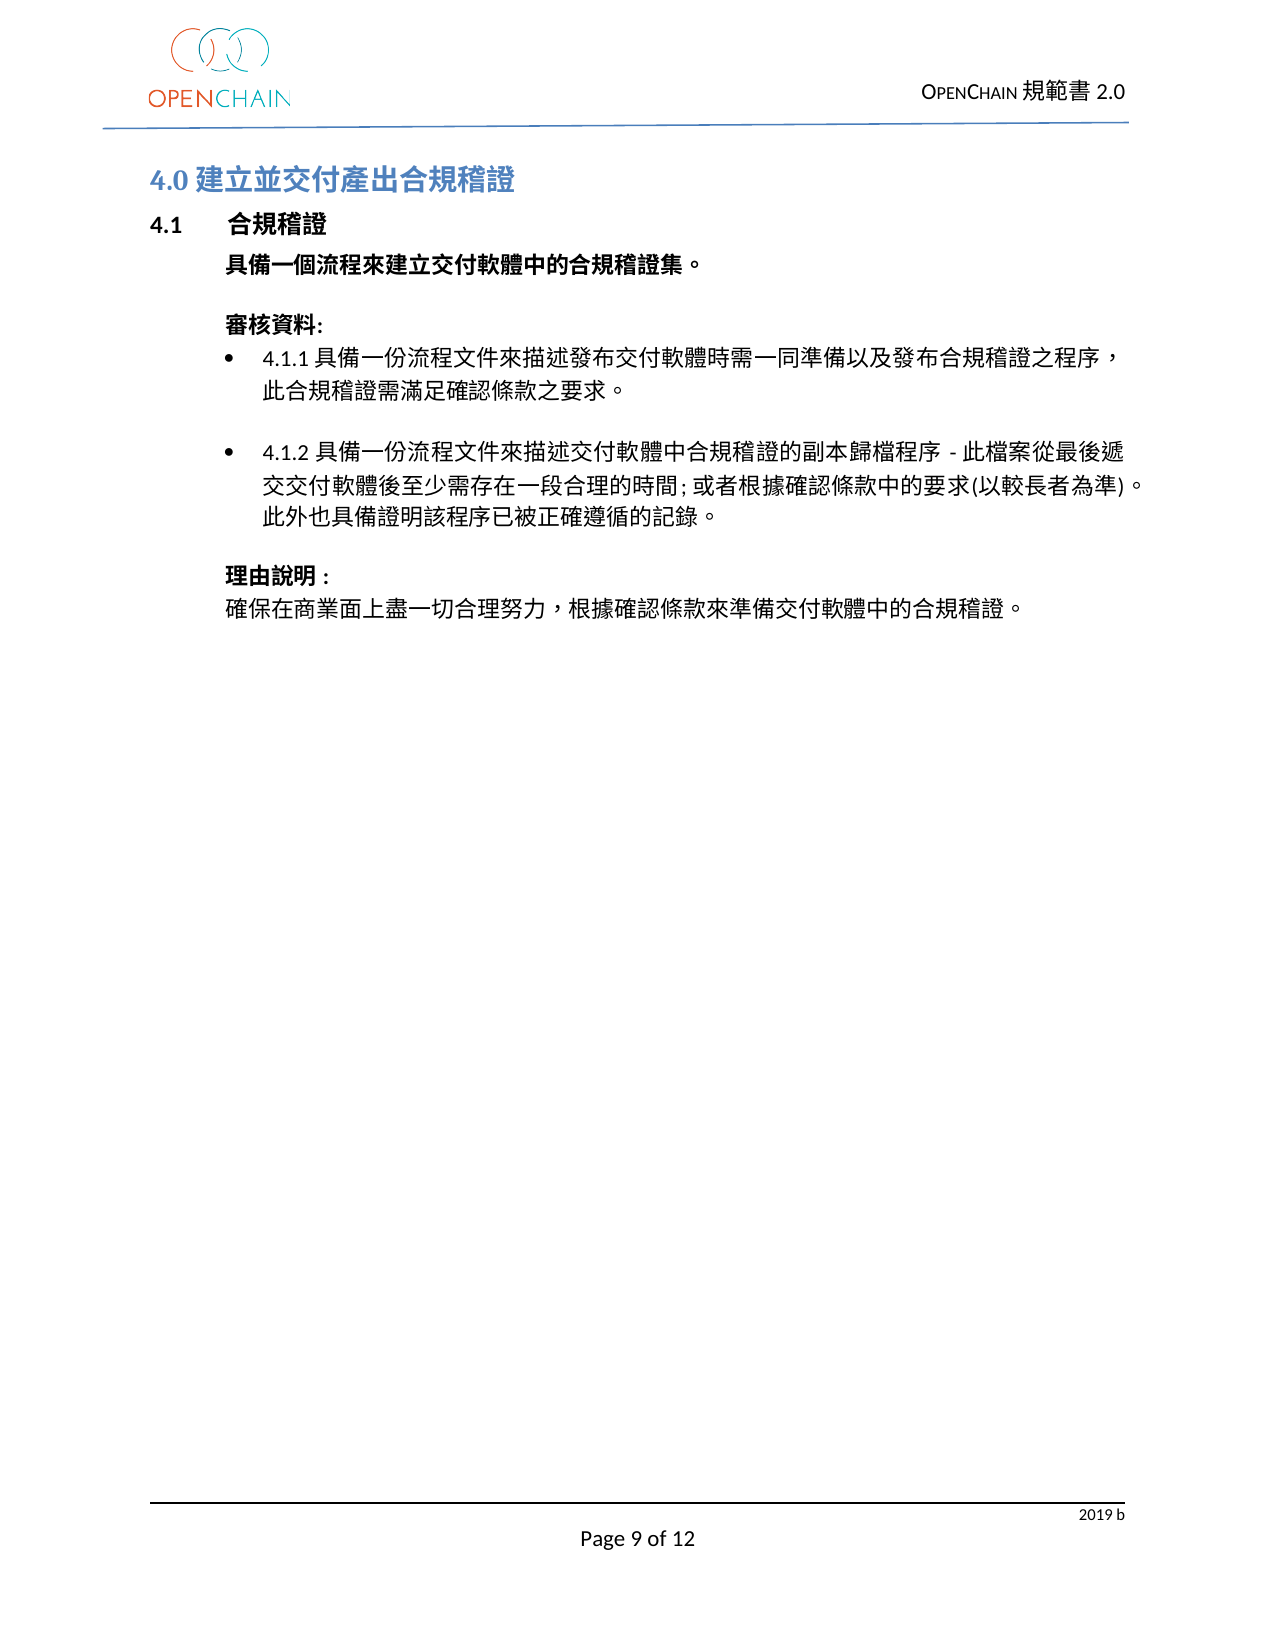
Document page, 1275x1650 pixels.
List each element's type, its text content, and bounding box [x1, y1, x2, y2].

text 確保在商業面上盡一切合理努力，根據確認條款來準備交付軟體中的合規稽證。 [225, 591, 1125, 624]
list 4.1.1 具備一份流程文件來描述發布交付軟體時需一同準備以及發布合規稽證之程序，此合規稽證需滿足確認條款之要求。 [225, 340, 1125, 406]
text 4.1 合規稽證 [150, 205, 1125, 241]
text 審核資料: [225, 308, 1125, 340]
text 理由說明 : [225, 560, 1125, 591]
picture [148, 28, 290, 108]
subtitle 4.0 建立並交付產出合規稽證 [150, 156, 1125, 198]
text 具備一個流程來建立交付軟體中的合規稽證集。 [225, 247, 1125, 281]
list 4.1.2 具備一份流程文件來描述交付軟體中合規稽證的副本歸檔程序 - 此檔案從最後遞交交付軟體後至少需存在一段合理的時間; 或者根據確認條款中的要求(以較長者為準)。此外也具備證明該程序已被正確遵循的記錄。 [225, 434, 1125, 532]
